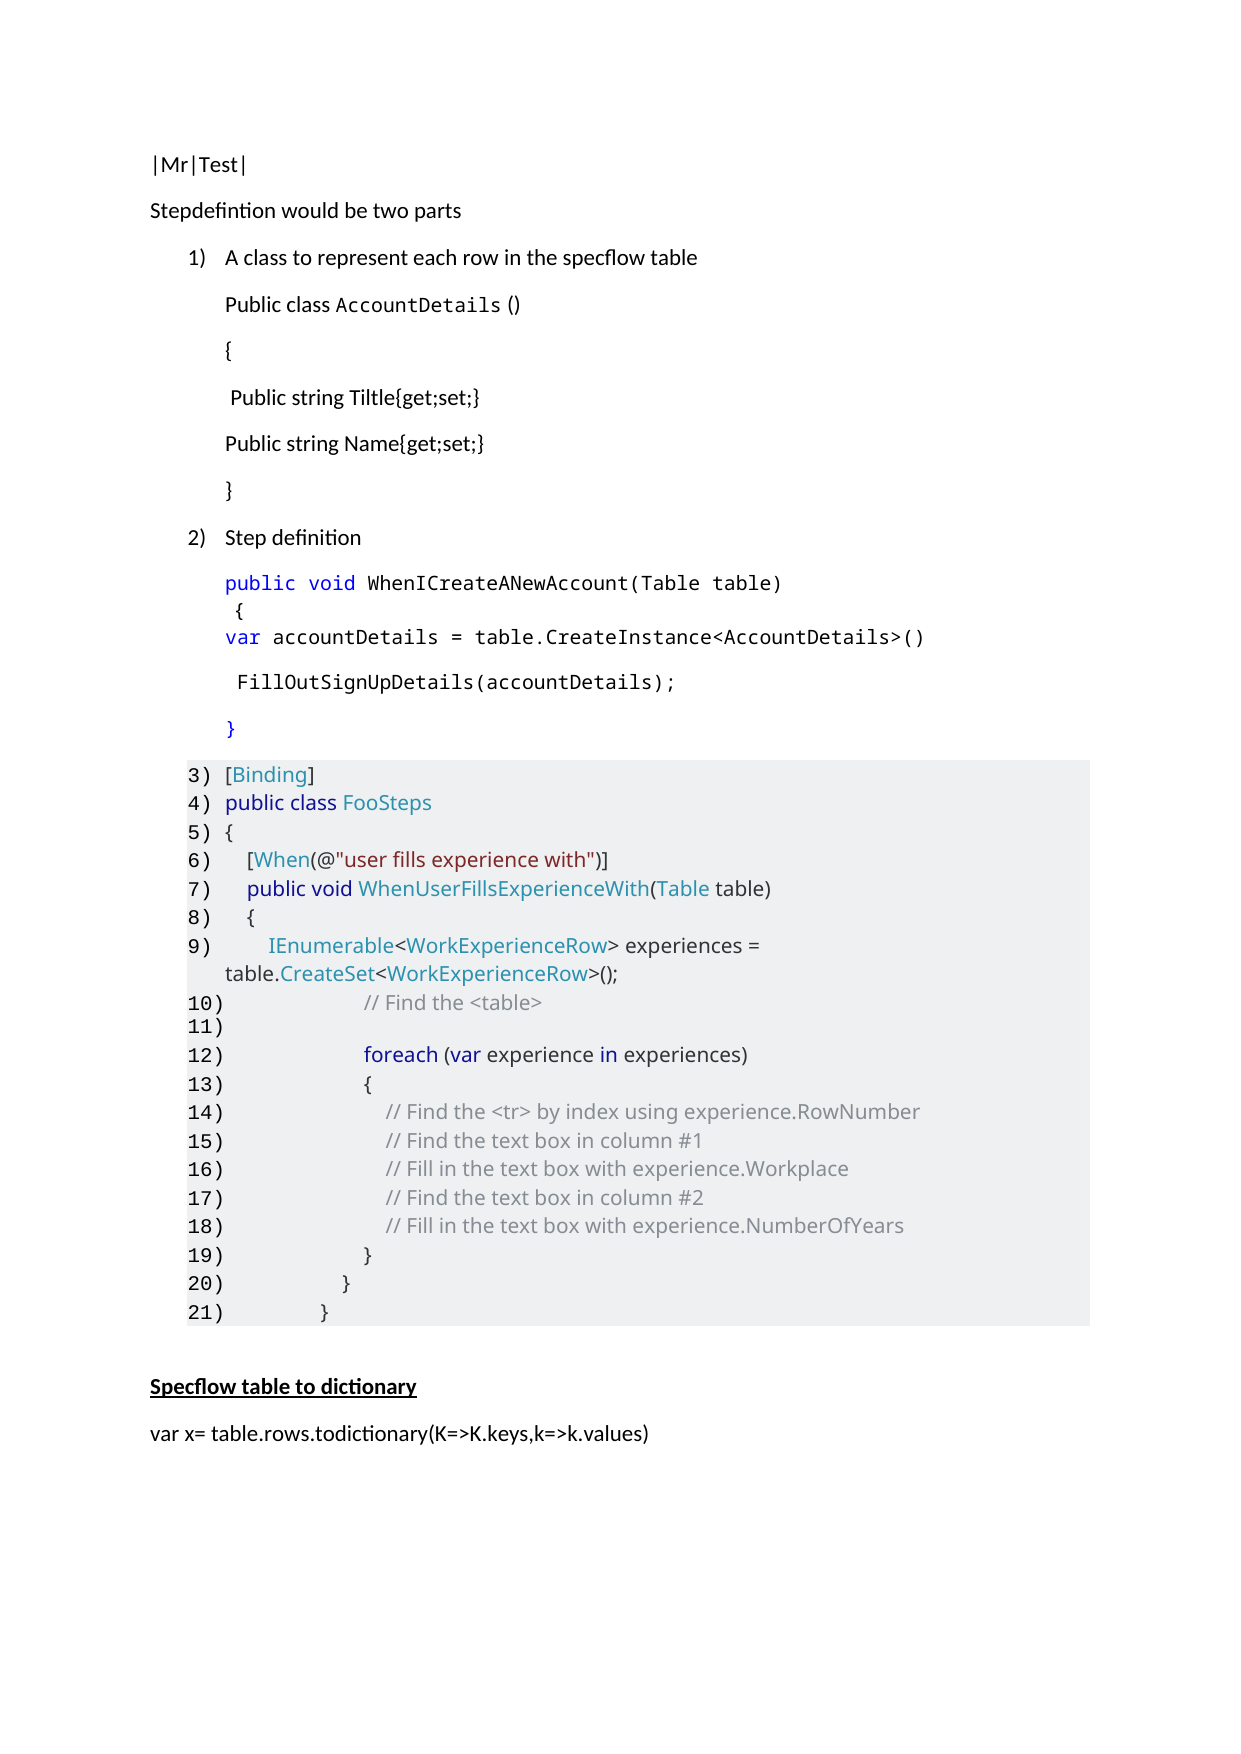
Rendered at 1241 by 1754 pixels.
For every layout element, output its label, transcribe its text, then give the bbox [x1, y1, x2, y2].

list // Find the <tr> by index using experience.RowNumber [187, 1097, 1090, 1126]
list // Find the text box in column #1 [187, 1126, 1090, 1154]
text Specflow table to dictionary [150, 1372, 1090, 1400]
text |Mr|Test| [150, 150, 1090, 178]
list FillOutSignUpDetails(accountDetails); [225, 669, 1090, 696]
list Public class AccountDetails () [225, 290, 1090, 318]
list foreach (var experience in experiences) [187, 1040, 1090, 1069]
list { [187, 1069, 1090, 1097]
list // Find the <table> [187, 988, 1090, 1016]
list public void WhenUserFillsExperienceWith(Table table) [187, 874, 1090, 902]
list } [187, 1268, 1090, 1297]
list { [187, 817, 1090, 845]
list public void WhenICreateANewAccount(Table table) [225, 569, 1090, 596]
list // Fill in the text box with experience.Workplace [187, 1154, 1090, 1183]
list // Find the text box in column #2 [187, 1183, 1090, 1211]
list public class FooSteps [187, 788, 1090, 817]
list IEnumerable<WorkExperienceRow> experiences = table.CreateSet<WorkExperienceRow>(); [187, 931, 1090, 988]
list } [225, 476, 1090, 504]
list } [187, 1297, 1090, 1326]
list [When(@"user fills experience with")] [187, 845, 1090, 874]
text { [150, 596, 1090, 623]
list { [225, 336, 1090, 364]
list var accountDetails = table.CreateInstance<AccountDetails>() [225, 623, 1090, 650]
list } [187, 1240, 1090, 1268]
list { [187, 902, 1090, 931]
list Public string Name{get;set;} [225, 429, 1090, 457]
list [Binding] [187, 760, 1090, 788]
list Step definition [187, 523, 1090, 551]
text var x= table.rows.todictionary(K=>K.keys,k=>k.values) [150, 1419, 1090, 1447]
list } [225, 714, 1090, 741]
list A class to represent each row in the specflow table [187, 243, 1090, 271]
list // Fill in the text box with experience.NumberOfYears [187, 1211, 1090, 1240]
list Public string Tiltle{get;set;} [225, 383, 1090, 411]
text Stepdefintion would be two parts [150, 197, 1090, 224]
